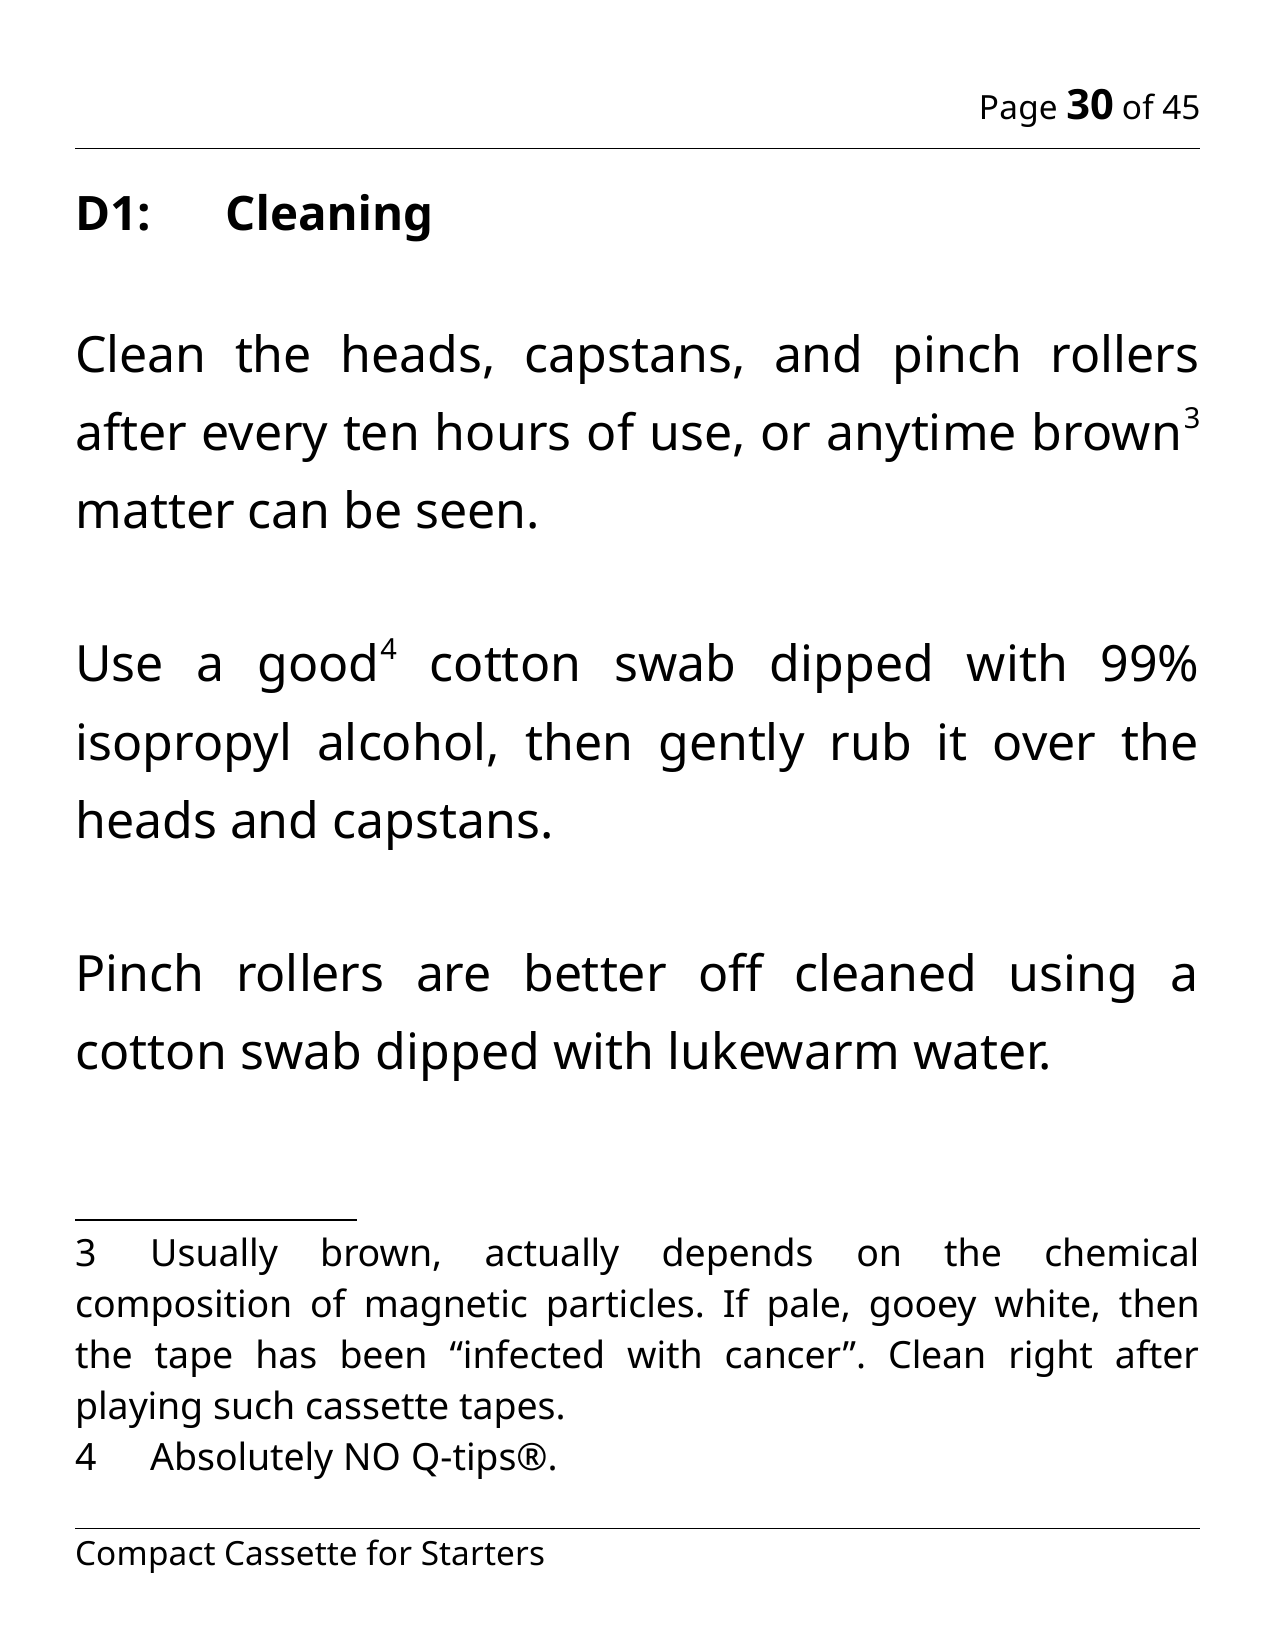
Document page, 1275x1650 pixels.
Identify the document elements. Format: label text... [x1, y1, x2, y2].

text Absolutely NO Q-tips®. [75, 1430, 1200, 1481]
subtitle D1: Cleaning [75, 179, 1200, 244]
text Pinch rollers are better off cleaned using a cotton swab dipped with lukewarm water. [75, 938, 1200, 1084]
text Usually brown, actually depends on the chemical composition of magnetic particles. If pale, gooey white, then the tape has been “infected with cancer”. Clean right after playing such cassette tapes. [75, 1226, 1200, 1430]
text Use a good cotton swab dipped with 99% isopropyl alcohol, then gently rub it over the heads and capstans. [75, 628, 1200, 853]
text Clean the heads, capstans, and pinch rollers after every ten hours of use, or anytime brown matter can be seen. [75, 319, 1200, 543]
